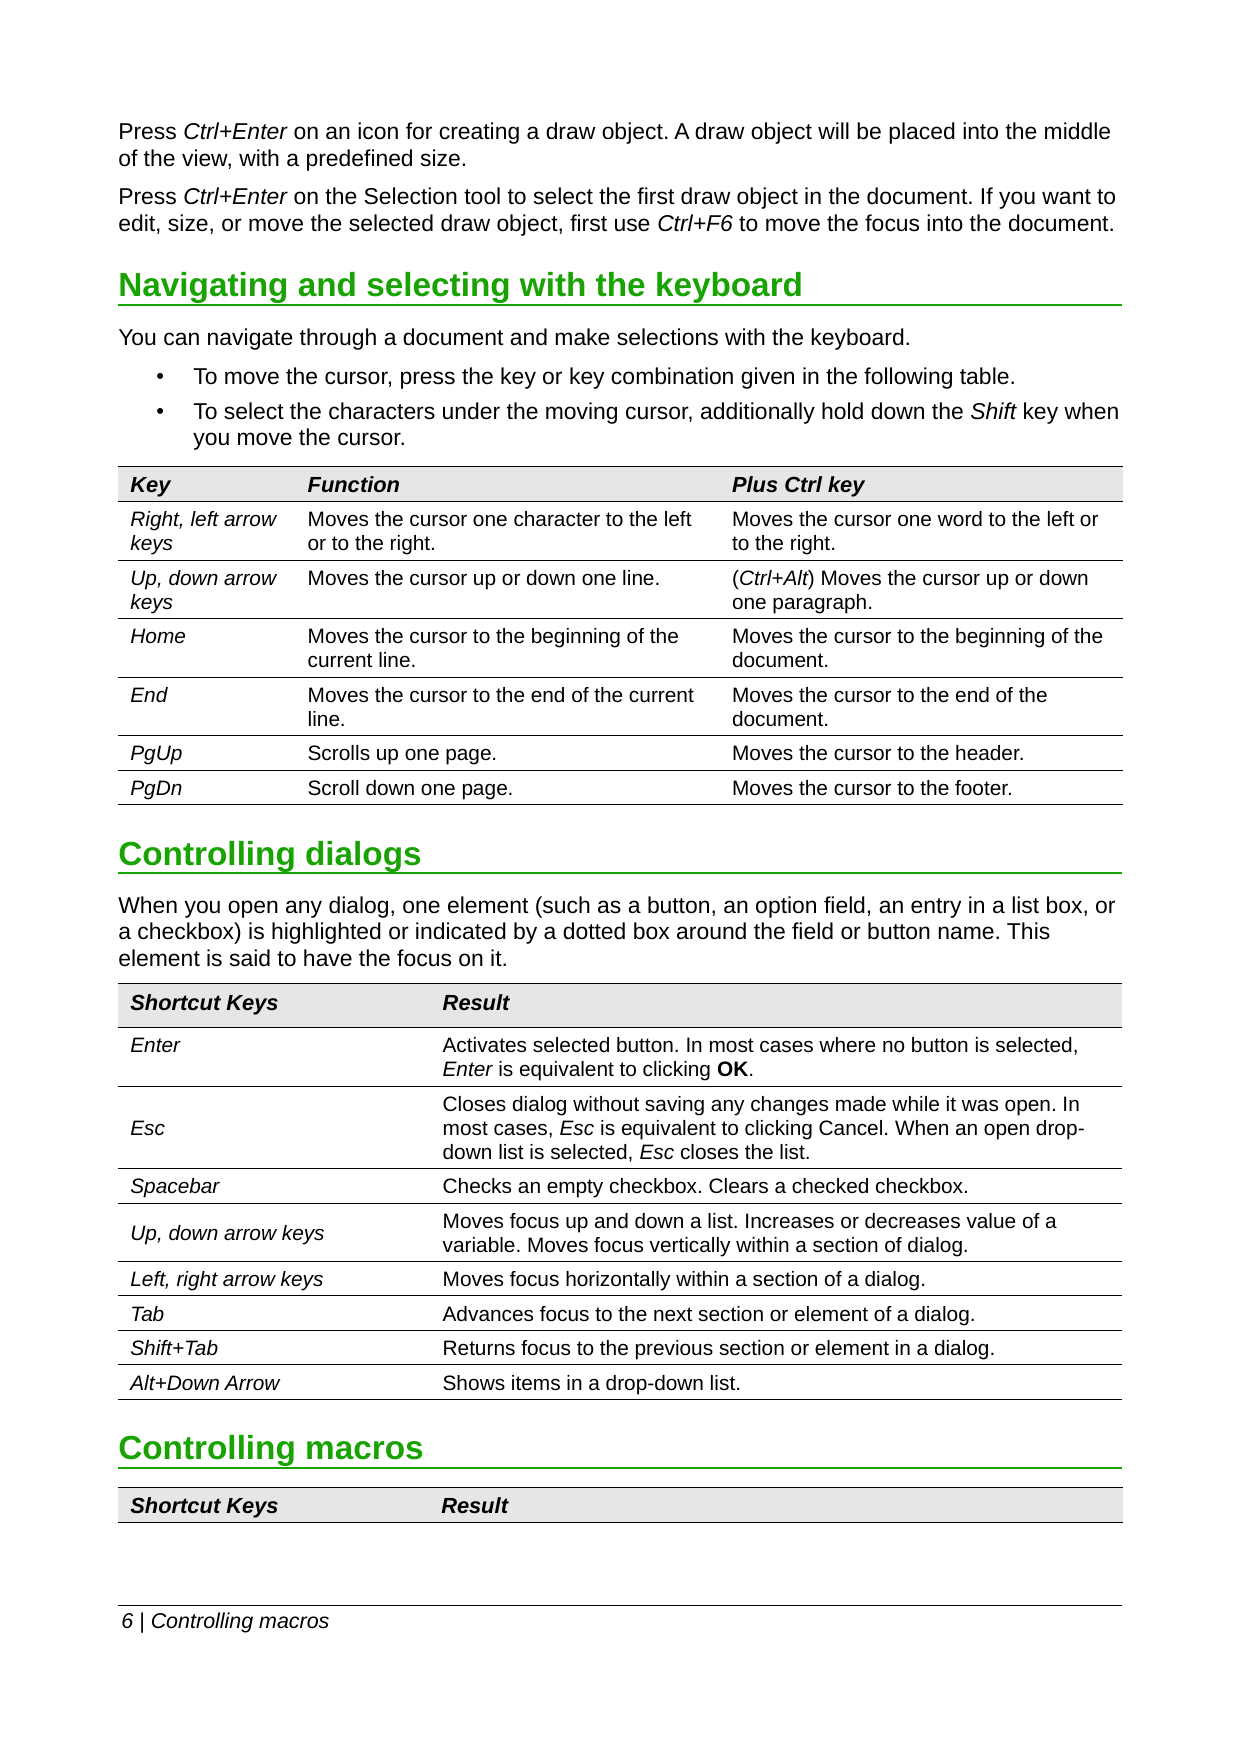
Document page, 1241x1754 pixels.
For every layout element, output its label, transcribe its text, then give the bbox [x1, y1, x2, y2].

text Press Ctrl+Enter on the Selection tool to select the first draw object in the document. If you want to edit, size, or move the selected draw object, first use Ctrl+F6 to move the focus into the document. [118, 183, 1122, 236]
table_cell Left, right arrow keys [118, 1262, 431, 1295]
table_cell Moves the cursor one character to the left or to the right. [296, 502, 720, 560]
list You can navigate through a document and make selections with the keyboard. [118, 324, 1122, 350]
table_cell Enter [118, 1028, 431, 1086]
table_header Result [429, 1488, 1123, 1522]
table_cell Moves the cursor up or down one line. [296, 561, 720, 618]
table_cell Scrolls up one page. [296, 736, 720, 769]
table_cell Closes dialog without saving any changes made while it was open. In most cases, Esc is equivalent to clicking Cancel. When an open drop-down list is selected, Esc closes the list. [431, 1087, 1122, 1168]
table_cell Moves the cursor one word to the left or to the right. [720, 502, 1123, 560]
table_header Key [118, 467, 296, 501]
list To select the characters under the moving cursor, additionally hold down the Shift key when you move the cursor. [156, 398, 1122, 451]
table_header Function [296, 467, 720, 501]
list To move the cursor, press the key or key combination given in the following table. [156, 363, 1122, 389]
table_cell Tab [118, 1296, 431, 1330]
table_cell Home [118, 619, 296, 677]
subtitle Navigating and selecting with the keyboard [118, 266, 1122, 304]
table_cell Returns focus to the previous section or element in a dialog. [431, 1331, 1122, 1364]
table_cell Scroll down one page. [296, 771, 720, 804]
text When you open any dialog, one element (such as a button, an option field, an entry in a list box, or a checkbox) is highlighted or indicated by a dotted box around the field or button name. This element is said to have the focus on it. [118, 892, 1122, 971]
table_cell Moves focus up and down a list. Increases or decreases value of a variable. Moves focus vertically within a section of dialog. [431, 1204, 1122, 1261]
table_cell Moves the cursor to the beginning of the document. [720, 619, 1123, 677]
table_cell Moves focus horizontally within a section of a dialog. [431, 1262, 1122, 1295]
table_cell Moves the cursor to the beginning of the current line. [296, 619, 720, 677]
table_cell Advances focus to the next section or element of a dialog. [431, 1296, 1122, 1330]
table_cell (Ctrl+Alt) Moves the cursor up or down one paragraph. [720, 561, 1123, 618]
table_cell Moves the cursor to the header. [720, 736, 1123, 769]
table_cell Up, down arrow keys [118, 1204, 431, 1261]
table_header Shortcut Keys [118, 1488, 429, 1522]
table_cell Spacebar [118, 1169, 431, 1202]
table_cell Moves the cursor to the footer. [720, 771, 1123, 804]
table_cell Right, left arrow keys [118, 502, 296, 560]
table_cell Activates selected button. In most cases where no button is selected, Enter is equivalent to clicking OK. [431, 1028, 1122, 1086]
table_cell Shows items in a drop-down list. [431, 1365, 1122, 1399]
table_cell End [118, 678, 296, 735]
table_cell Moves the cursor to the end of the current line. [296, 678, 720, 735]
table_cell Alt+Down Arrow [118, 1365, 431, 1399]
table_cell Esc [118, 1087, 431, 1168]
table_cell PgUp [118, 736, 296, 769]
table_cell Checks an empty checkbox. Clears a checked checkbox. [431, 1169, 1122, 1202]
text Press Ctrl+Enter on an icon for creating a draw object. A draw object will be placed into the middle of the view, with a predefined size. [118, 118, 1122, 171]
table_header Plus Ctrl key [720, 467, 1123, 501]
table_cell Up, down arrow keys [118, 561, 296, 618]
table_cell Shift+Tab [118, 1331, 431, 1364]
subtitle Controlling dialogs [118, 833, 1122, 872]
subtitle Controlling macros [118, 1428, 1122, 1467]
table_cell PgDn [118, 771, 296, 804]
table_header Result [431, 984, 1122, 1027]
table_cell Moves the cursor to the end of the document. [720, 678, 1123, 735]
table_header Shortcut Keys [118, 984, 431, 1027]
